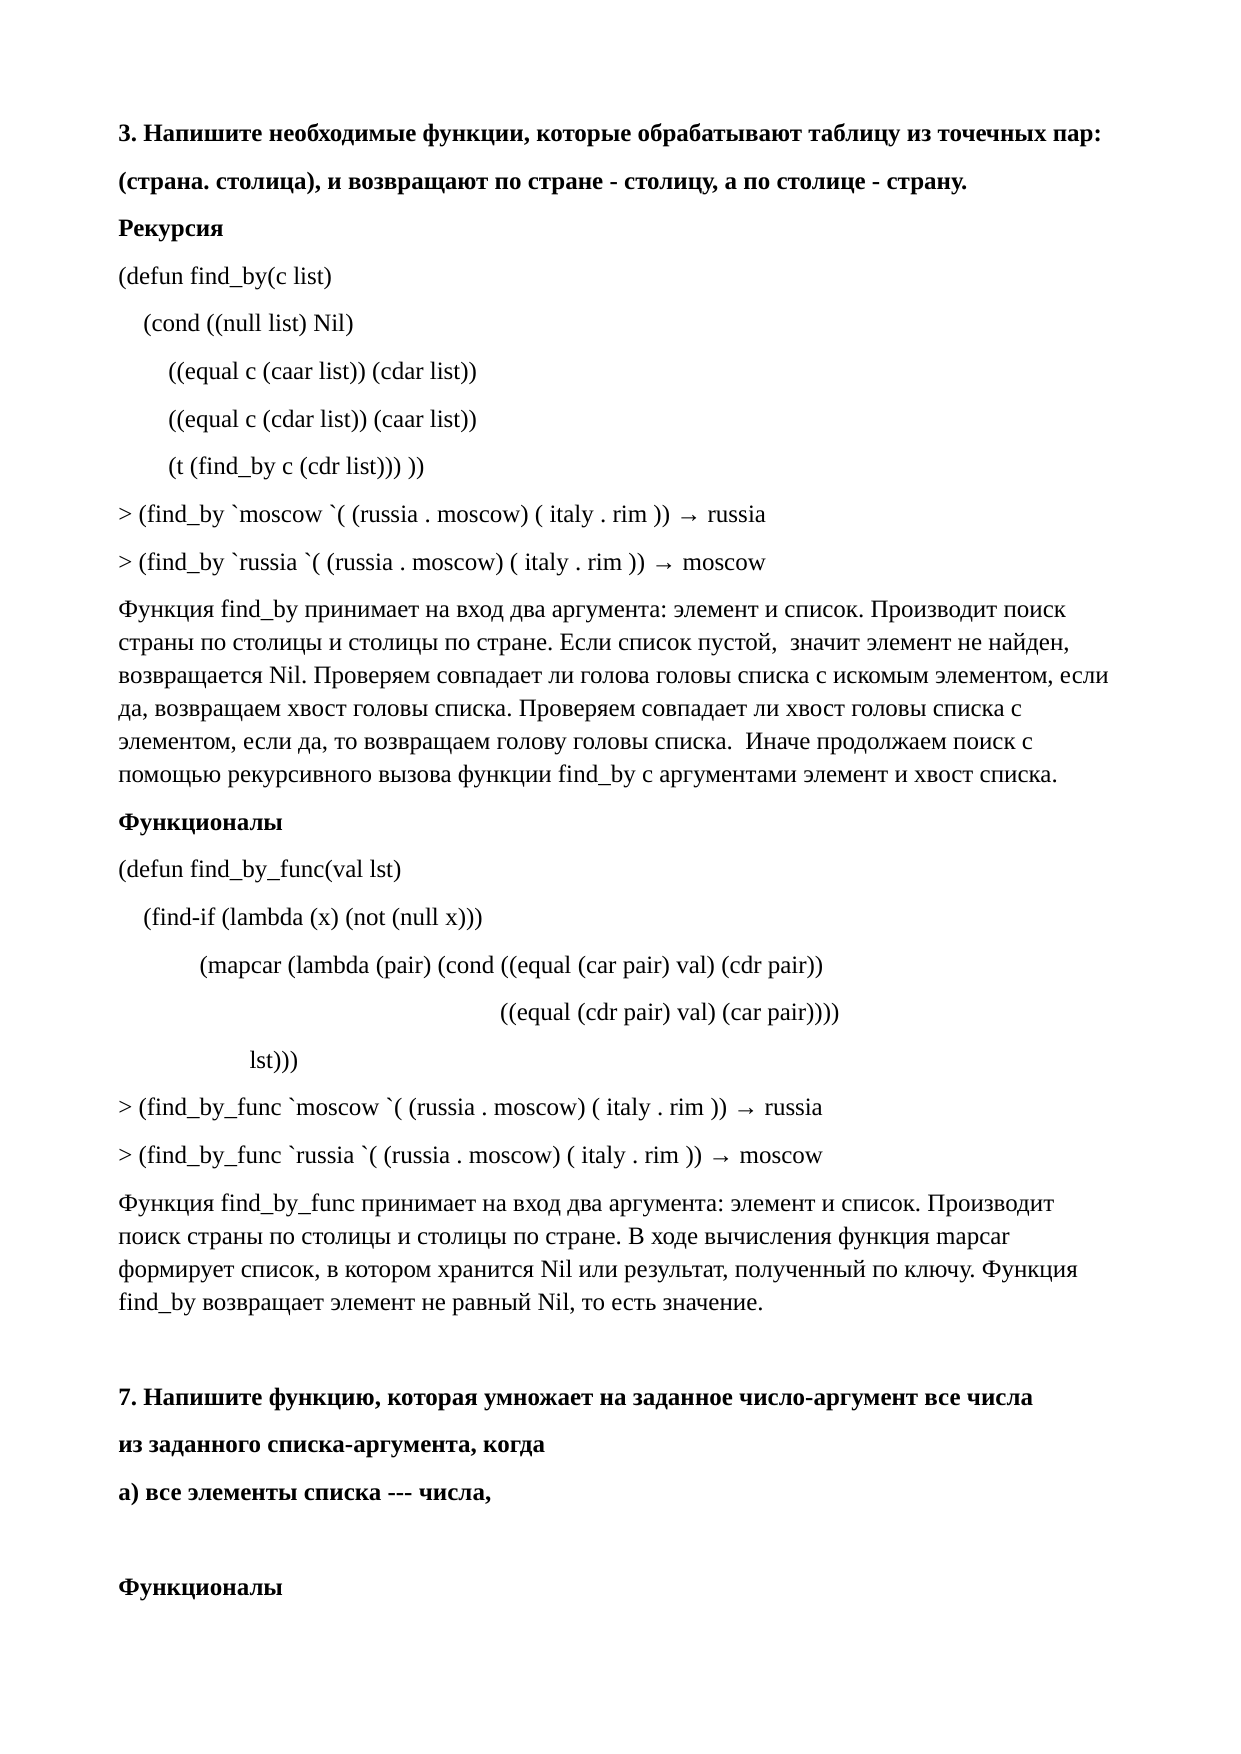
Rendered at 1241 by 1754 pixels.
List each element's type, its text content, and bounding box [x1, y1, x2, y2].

text ((equal c (caar list)) (cdar list)) [118, 356, 1122, 385]
text (cond ((null list) Nil) [118, 308, 1122, 337]
text ((equal (cdr pair) val) (car pair)))) [118, 997, 1122, 1026]
text > (find_by `russia `( (russia . moscow) ( italy . rim )) → moscow [118, 547, 1122, 575]
text из заданного списка-аргумента, когда [118, 1429, 1122, 1458]
text > (find_by_func `russia `( (russia . moscow) ( italy . rim )) → moscow [118, 1140, 1122, 1169]
text Функция find_by принимает на вход два аргумента: элемент и список. Производит поиск страны по столицы и столицы по стране. Если список пустой, значит элемент не найден, возвращается Nil. Проверяем совпадает ли голова головы списка с искомым элементом, если да, возвращаем хвост головы списка. Проверяем совпадает ли хвост головы списка с элементом, если да, то возвращаем голову головы списка. Иначе продолжаем поиск с помощью рекурсивного вызова функции find_by с аргументами элемент и хвост списка. [118, 594, 1122, 788]
text Функционалы [118, 807, 1122, 836]
text 7. Напишите функцию, которая умножает на заданное число-аргумент все числа [118, 1382, 1122, 1411]
text (mapcar (lambda (pair) (cond ((equal (car pair) val) (cdr pair)) [118, 950, 1122, 978]
text Функционалы [118, 1572, 1122, 1601]
text lst))) [118, 1045, 1122, 1074]
text > (find_by_func `moscow `( (russia . moscow) ( italy . rim )) → russia [118, 1092, 1122, 1121]
text a) все элементы списка --- числа, [118, 1477, 1122, 1506]
text Функция find_by_func принимает на вход два аргумента: элемент и список. Производит поиск страны по столицы и столицы по стране. В ходе вычисления функция mapcar формирует список, в котором хранится Nil или результат, полученный по ключу. Функция find_by возвращает элемент не равный Nil, то есть значение. [118, 1188, 1122, 1316]
text ((equal c (cdar list)) (caar list)) [118, 404, 1122, 432]
text (страна. столица), и возвращают по стране - столицу, а по столице - страну. [118, 166, 1122, 194]
text (defun find_by(c list) [118, 261, 1122, 290]
text Рекурсия [118, 213, 1122, 242]
text 3. Напишите необходимые функции, которые обрабатывают таблицу из точечных пар: [118, 118, 1122, 147]
text > (find_by `moscow `( (russia . moscow) ( italy . rim )) → russia [118, 499, 1122, 528]
text (find-if (lambda (x) (not (null x))) [118, 902, 1122, 931]
text (defun find_by_func(val lst) [118, 854, 1122, 883]
text (t (find_by c (cdr list))) )) [118, 451, 1122, 480]
